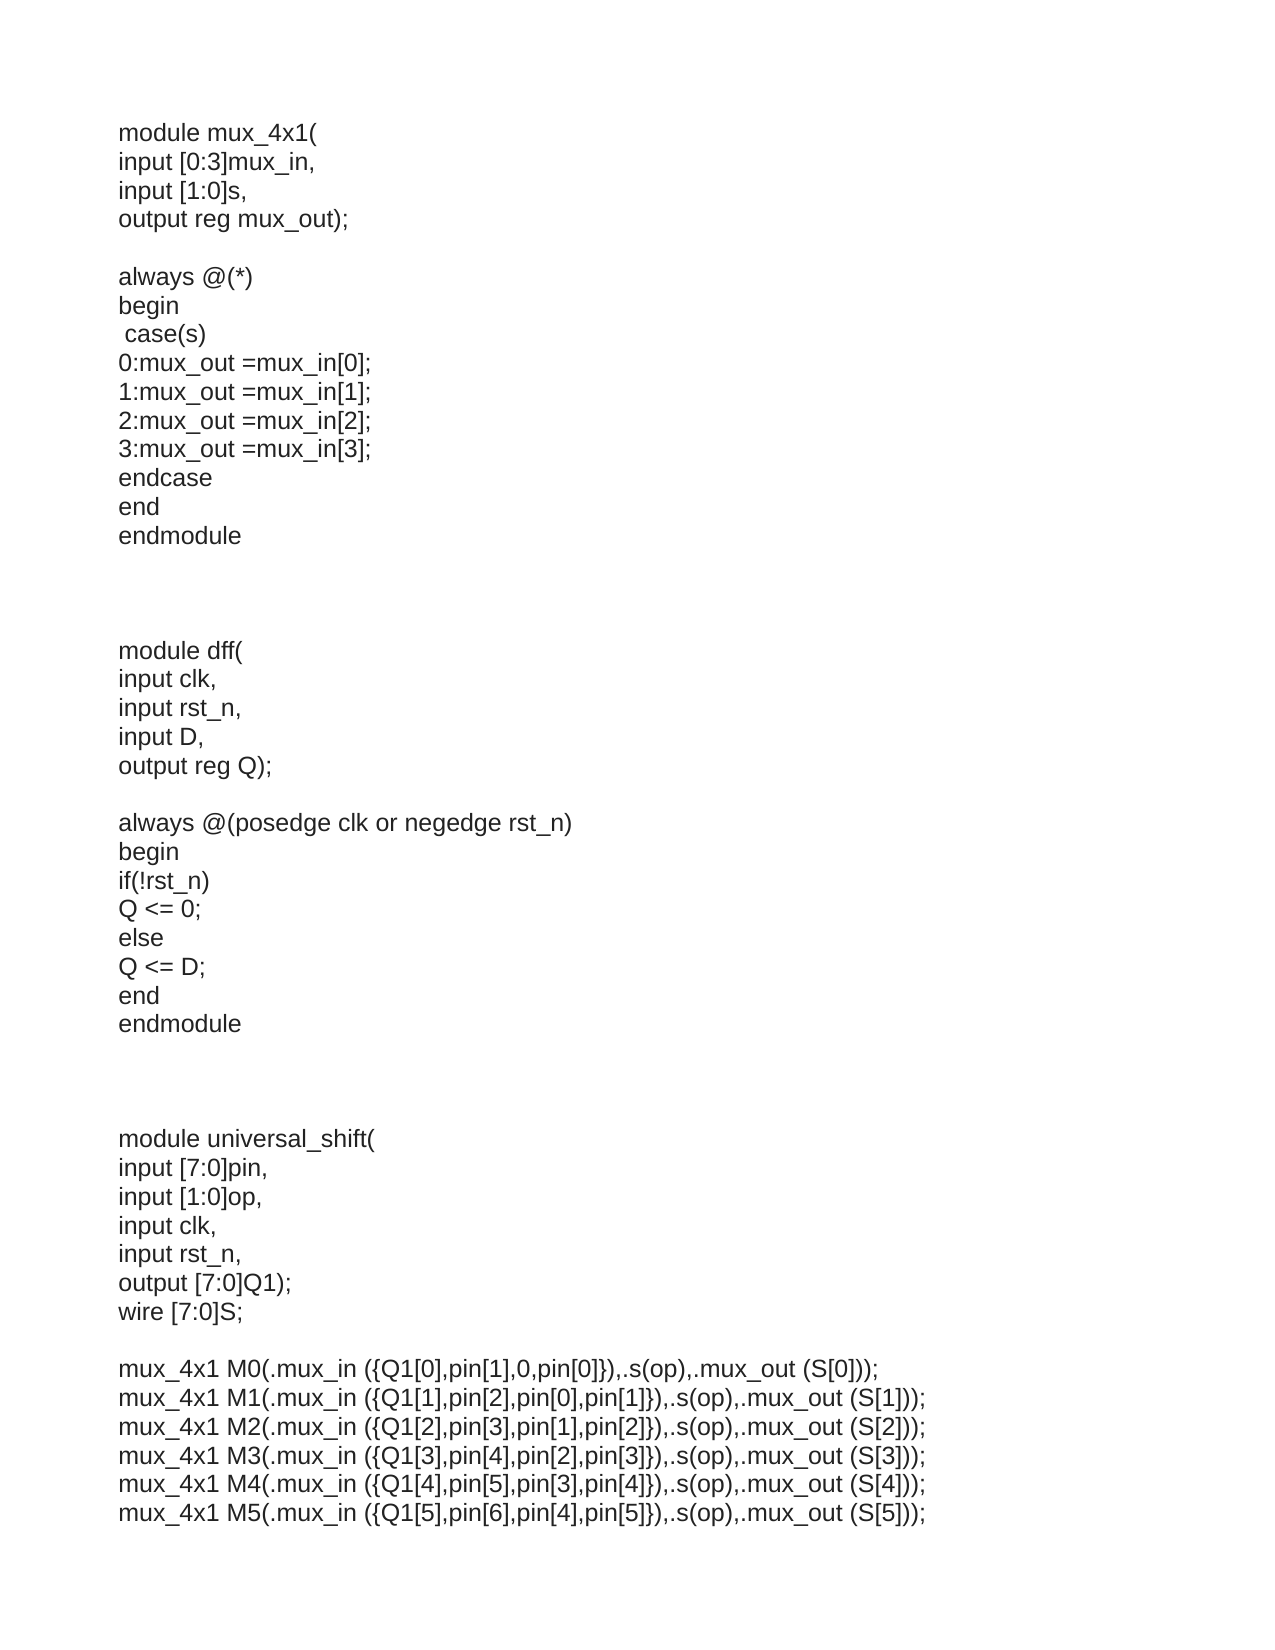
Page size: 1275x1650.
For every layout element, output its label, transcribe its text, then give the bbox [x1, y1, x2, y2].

text mux_4x1 M0(.mux_in ({Q1[0],pin[1],0,pin[0]}),.s(op),.mux_out (S[0])); [118, 1354, 1157, 1383]
text input [0:3]mux_in, [118, 147, 1157, 176]
text input clk, [118, 664, 1157, 693]
text end [118, 492, 1157, 521]
text case(s) [118, 319, 1157, 348]
text begin [118, 291, 1157, 319]
text input D, [118, 722, 1157, 751]
text endcase [118, 463, 1157, 492]
text 0:mux_out =mux_in[0]; [118, 348, 1157, 377]
text output [7:0]Q1); [118, 1268, 1157, 1297]
text input rst_n, [118, 1239, 1157, 1268]
text 2:mux_out =mux_in[2]; [118, 406, 1157, 434]
text endmodule [118, 521, 1157, 549]
text always @(posedge clk or negedge rst_n) [118, 808, 1157, 837]
text input rst_n, [118, 693, 1157, 722]
text output reg mux_out); [118, 204, 1157, 233]
text module mux_4x1( [118, 118, 1157, 147]
text mux_4x1 M1(.mux_in ({Q1[1],pin[2],pin[0],pin[1]}),.s(op),.mux_out (S[1])); [118, 1383, 1157, 1412]
text module dff( [118, 636, 1157, 664]
text input [7:0]pin, [118, 1153, 1157, 1182]
text mux_4x1 M5(.mux_in ({Q1[5],pin[6],pin[4],pin[5]}),.s(op),.mux_out (S[5])); [118, 1498, 1157, 1527]
text input clk, [118, 1211, 1157, 1239]
text begin [118, 837, 1157, 866]
text wire [7:0]S; [118, 1297, 1157, 1326]
text endmodule [118, 1009, 1157, 1038]
text mux_4x1 M4(.mux_in ({Q1[4],pin[5],pin[3],pin[4]}),.s(op),.mux_out (S[4])); [118, 1469, 1157, 1498]
text module universal_shift( [118, 1124, 1157, 1153]
text Q <= 0; [118, 894, 1157, 923]
text always @(*) [118, 262, 1157, 291]
text end [118, 981, 1157, 1009]
text 1:mux_out =mux_in[1]; [118, 377, 1157, 406]
text input [1:0]s, [118, 176, 1157, 204]
text 3:mux_out =mux_in[3]; [118, 434, 1157, 463]
text mux_4x1 M2(.mux_in ({Q1[2],pin[3],pin[1],pin[2]}),.s(op),.mux_out (S[2])); [118, 1412, 1157, 1441]
text input [1:0]op, [118, 1182, 1157, 1211]
text mux_4x1 M3(.mux_in ({Q1[3],pin[4],pin[2],pin[3]}),.s(op),.mux_out (S[3])); [118, 1441, 1157, 1469]
text else [118, 923, 1157, 952]
text output reg Q); [118, 751, 1157, 779]
text Q <= D; [118, 952, 1157, 981]
text if(!rst_n) [118, 866, 1157, 894]
